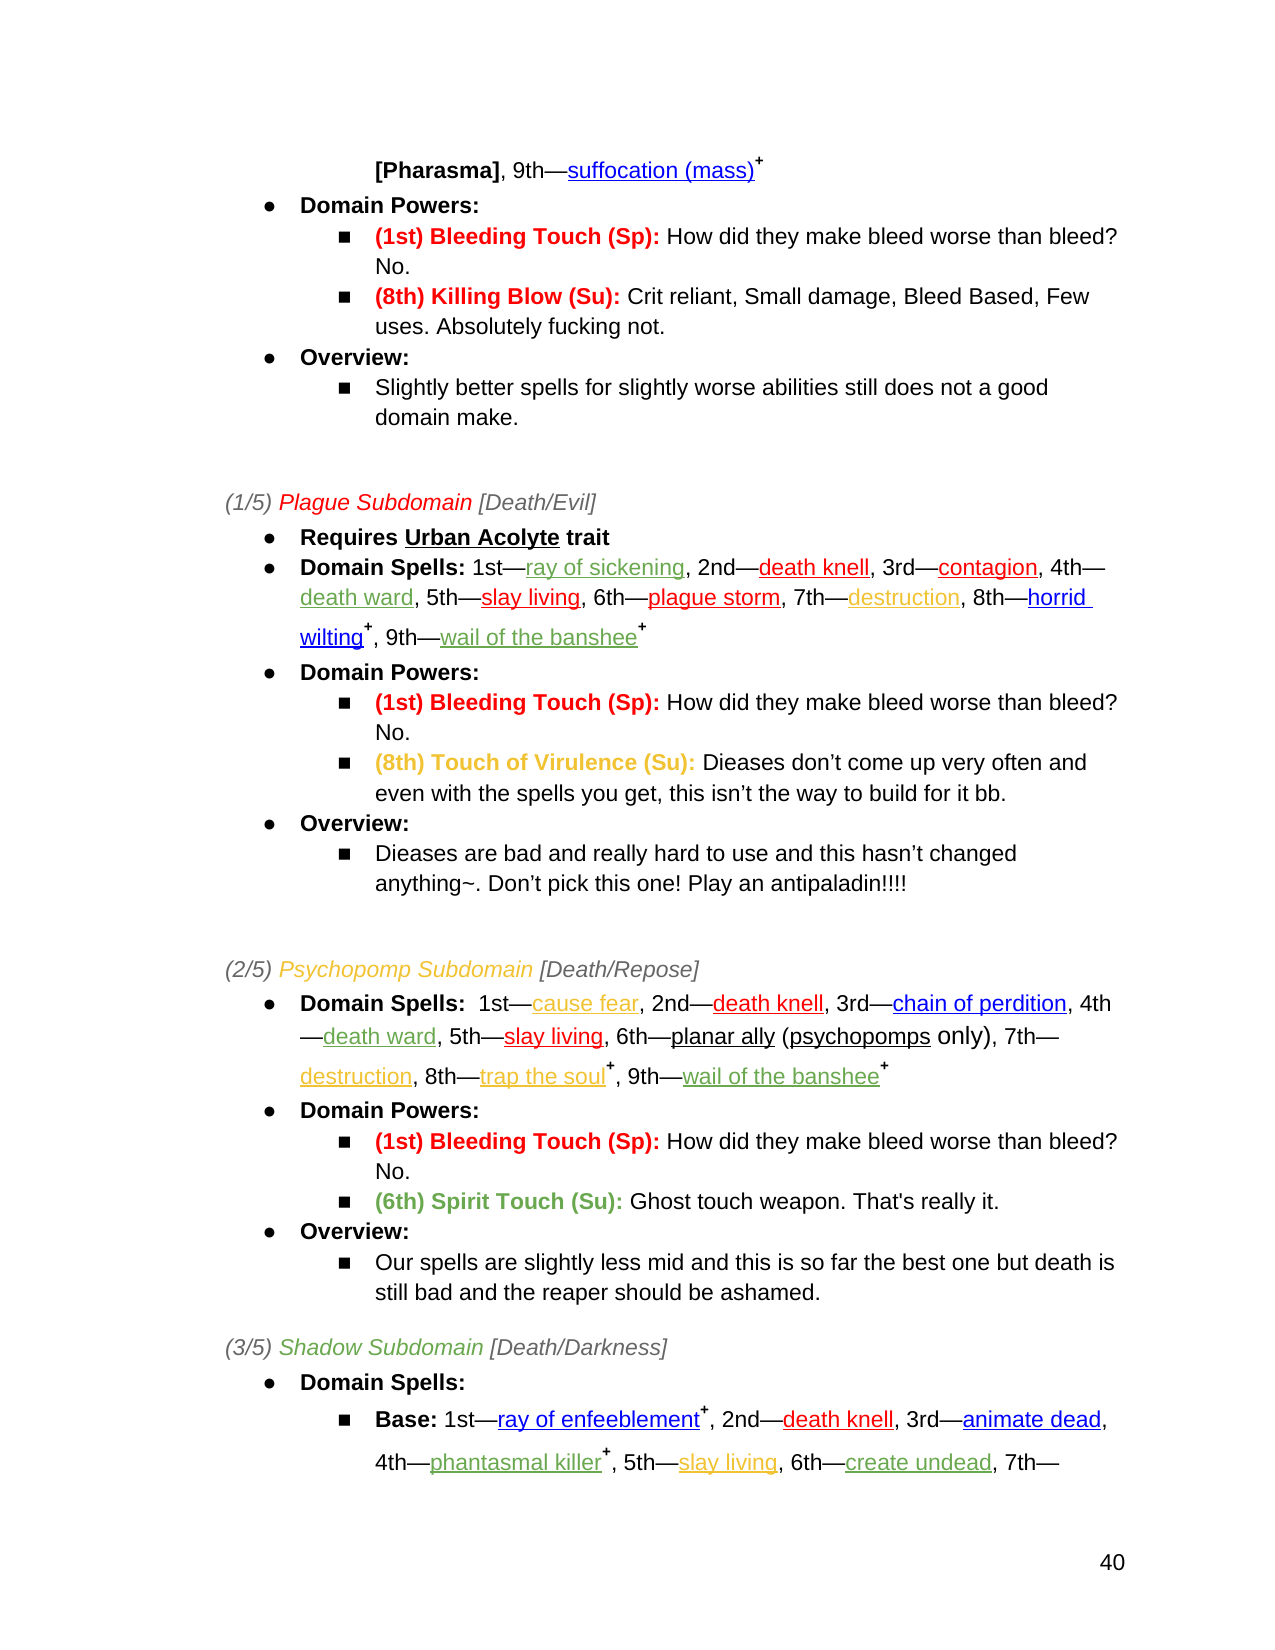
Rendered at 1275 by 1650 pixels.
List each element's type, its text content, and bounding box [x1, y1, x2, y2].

list Base: 1st—ray of enfeeblement+, 2nd—death knell, 3rd—animate dead, 4th—phantasmal killer+, 5th—slay living, 6th—create undead, 7th— [337, 1399, 1125, 1478]
list Domain Spells: 1st—cause fear, 2nd—death knell, 3rd—chain of perdition, 4th—death ward, 5th—slay living, 6th—planar ally (psychopomps only), 7th—destruction, 8th—trap the soul+, 9th—wail of the banshee+ [262, 990, 1125, 1092]
subtitle (3/5) Shadow Subdomain [Death/Darkness] [225, 1334, 1125, 1360]
subtitle (1/5) Plague Subdomain [Death/Evil] [225, 489, 1125, 516]
list Domain Powers: [262, 1097, 1125, 1124]
list Our spells are slightly less mid and this is so far the best one but death is still bad and the reaper should be ashamed. [337, 1248, 1125, 1305]
list [Pharasma], 9th—suffocation (mass)+ [337, 150, 1125, 187]
list (1st) Bleeding Touch (Sp): How did they make bleed worse than bleed? No. [337, 1128, 1125, 1184]
list (8th) Touch of Virulence (Su): Dieases don’t come up very often and even with the spells you get, this isn’t the way to build for it bb. [337, 749, 1125, 806]
list Domain Spells: 1st—ray of sickening, 2nd—death knell, 3rd—contagion, 4th—death ward, 5th—slay living, 6th—plague storm, 7th—destruction, 8th—horrid wilting+, 9th—wail of the banshee+ [262, 554, 1125, 653]
list Domain Powers: [262, 192, 1125, 219]
list Overview: [262, 343, 1125, 370]
list Dieases are bad and really hard to use and this hasn’t changed anything~. Don’t pick this one! Play an antipaladin!!!! [337, 840, 1125, 896]
list Slightly better spells for slightly worse abilities still does not a good domain make. [337, 374, 1125, 430]
list Overview: [262, 1218, 1125, 1245]
list Overview: [262, 810, 1125, 836]
list Domain Spells: [262, 1369, 1125, 1395]
list (6th) Spirit Touch (Su): Ghost touch weapon. That's really it. [337, 1188, 1125, 1214]
list (8th) Killing Blow (Su): Crit reliant, Small damage, Bleed Based, Few uses. Absolutely fucking not. [337, 283, 1125, 339]
list (1st) Bleeding Touch (Sp): How did they make bleed worse than bleed? No. [337, 689, 1125, 745]
list (1st) Bleeding Touch (Sp): How did they make bleed worse than bleed? No. [337, 223, 1125, 279]
list Domain Powers: [262, 659, 1125, 685]
list Requires Urban Acolyte trait [262, 524, 1125, 550]
subtitle (2/5) Psychopomp Subdomain [Death/Repose] [225, 956, 1125, 982]
